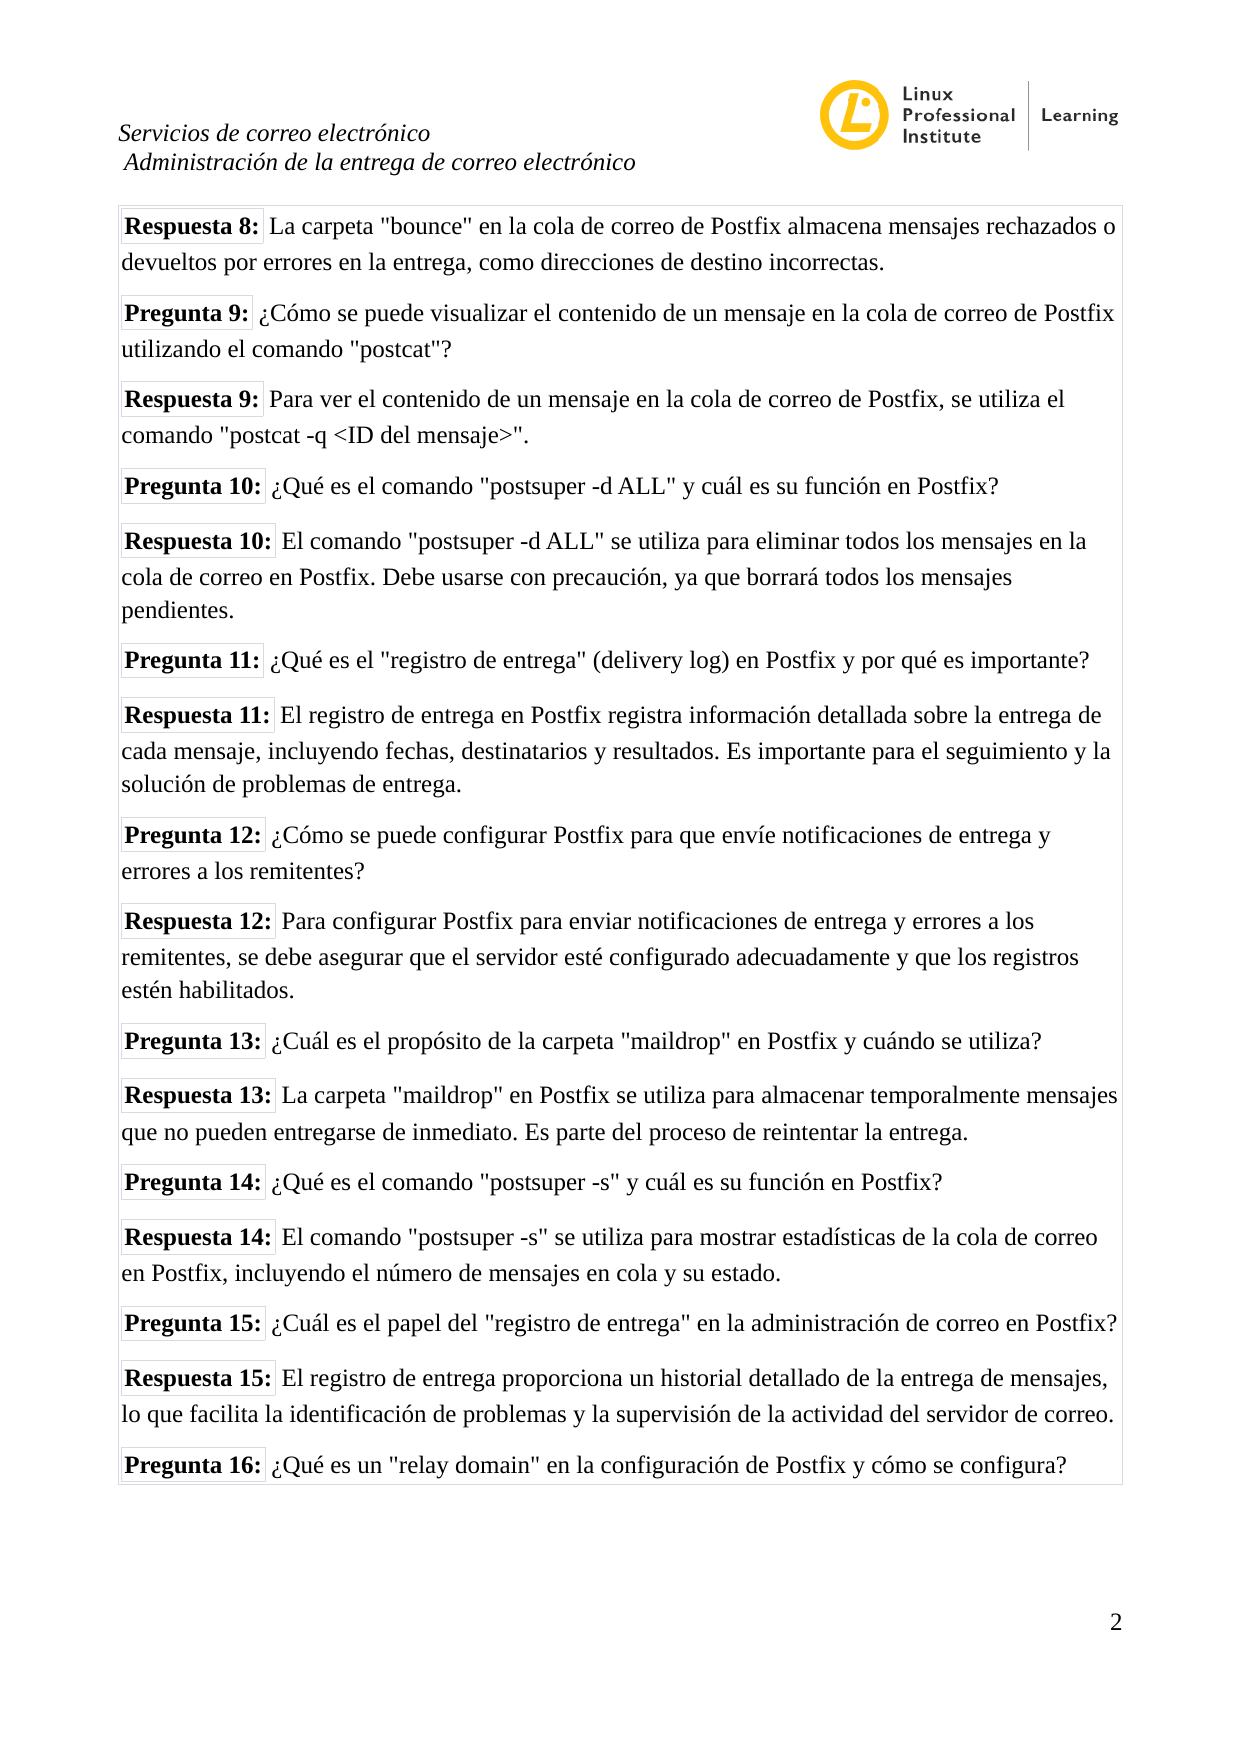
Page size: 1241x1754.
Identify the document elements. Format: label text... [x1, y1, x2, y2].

text Respuesta 10: El comando "postsuper -d ALL" se utiliza para eliminar todos los mensajes en la cola de correo en Postfix. Debe usarse con precaución, ya que borrará todos los mensajes pendientes. [119, 520, 1122, 623]
text Respuesta 14: El comando "postsuper -s" se utiliza para mostrar estadísticas de la cola de correo en Postfix, incluyendo el número de mensajes en cola y su estado. [119, 1216, 1122, 1287]
text Pregunta 16: ¿Qué es un "relay domain" en la configuración de Postfix y cómo se configura? [119, 1444, 1122, 1484]
text Pregunta 13: ¿Cuál es el propósito de la carpeta "maildrop" en Postfix y cuándo se utiliza? [119, 1020, 1122, 1058]
text Respuesta 12: Para configurar Postfix para enviar notificaciones de entrega y errores a los remitentes, se debe asegurar que el servidor esté configurado adecuadamente y que los registros estén habilitados. [119, 900, 1122, 1004]
text Pregunta 15: ¿Cuál es el papel del "registro de entrega" en la administración de correo en Postfix? [119, 1302, 1122, 1340]
text Pregunta 12: ¿Cómo se puede configurar Postfix para que envíe notificaciones de entrega y errores a los remitentes? [119, 814, 1122, 884]
text Pregunta 11: ¿Qué es el "registro de entrega" (delivery log) en Postfix y por qué es importante? [119, 639, 1122, 677]
text Respuesta 13: La carpeta "maildrop" en Postfix se utiliza para almacenar temporalmente mensajes que no pueden entregarse de inmediato. Es parte del proceso de reintentar la entrega. [119, 1074, 1122, 1145]
text Respuesta 11: El registro de entrega en Postfix registra información detallada sobre la entrega de cada mensaje, incluyendo fechas, destinatarios y resultados. Es importante para el seguimiento y la solución de problemas de entrega. [119, 694, 1122, 798]
text Respuesta 15: El registro de entrega proporciona un historial detallado de la entrega de mensajes, lo que facilita la identificación de problemas y la supervisión de la actividad del servidor de correo. [119, 1357, 1122, 1428]
text Pregunta 9: ¿Cómo se puede visualizar el contenido de un mensaje en la cola de correo de Postfix utilizando el comando "postcat"? [119, 292, 1122, 363]
text Pregunta 10: ¿Qué es el comando "postsuper -d ALL" y cuál es su función en Postfix? [119, 465, 1122, 503]
text Respuesta 9: Para ver el contenido de un mensaje en la cola de correo de Postfix, se utiliza el comando "postcat -q <ID del mensaje>". [119, 378, 1122, 449]
picture [819, 79, 1119, 151]
text Respuesta 8: La carpeta "bounce" en la cola de correo de Postfix almacena mensajes rechazados o devueltos por errores en la entrega, como direcciones de destino incorrectas. [119, 206, 1122, 276]
text Pregunta 14: ¿Qué es el comando "postsuper -s" y cuál es su función en Postfix? [119, 1161, 1122, 1199]
